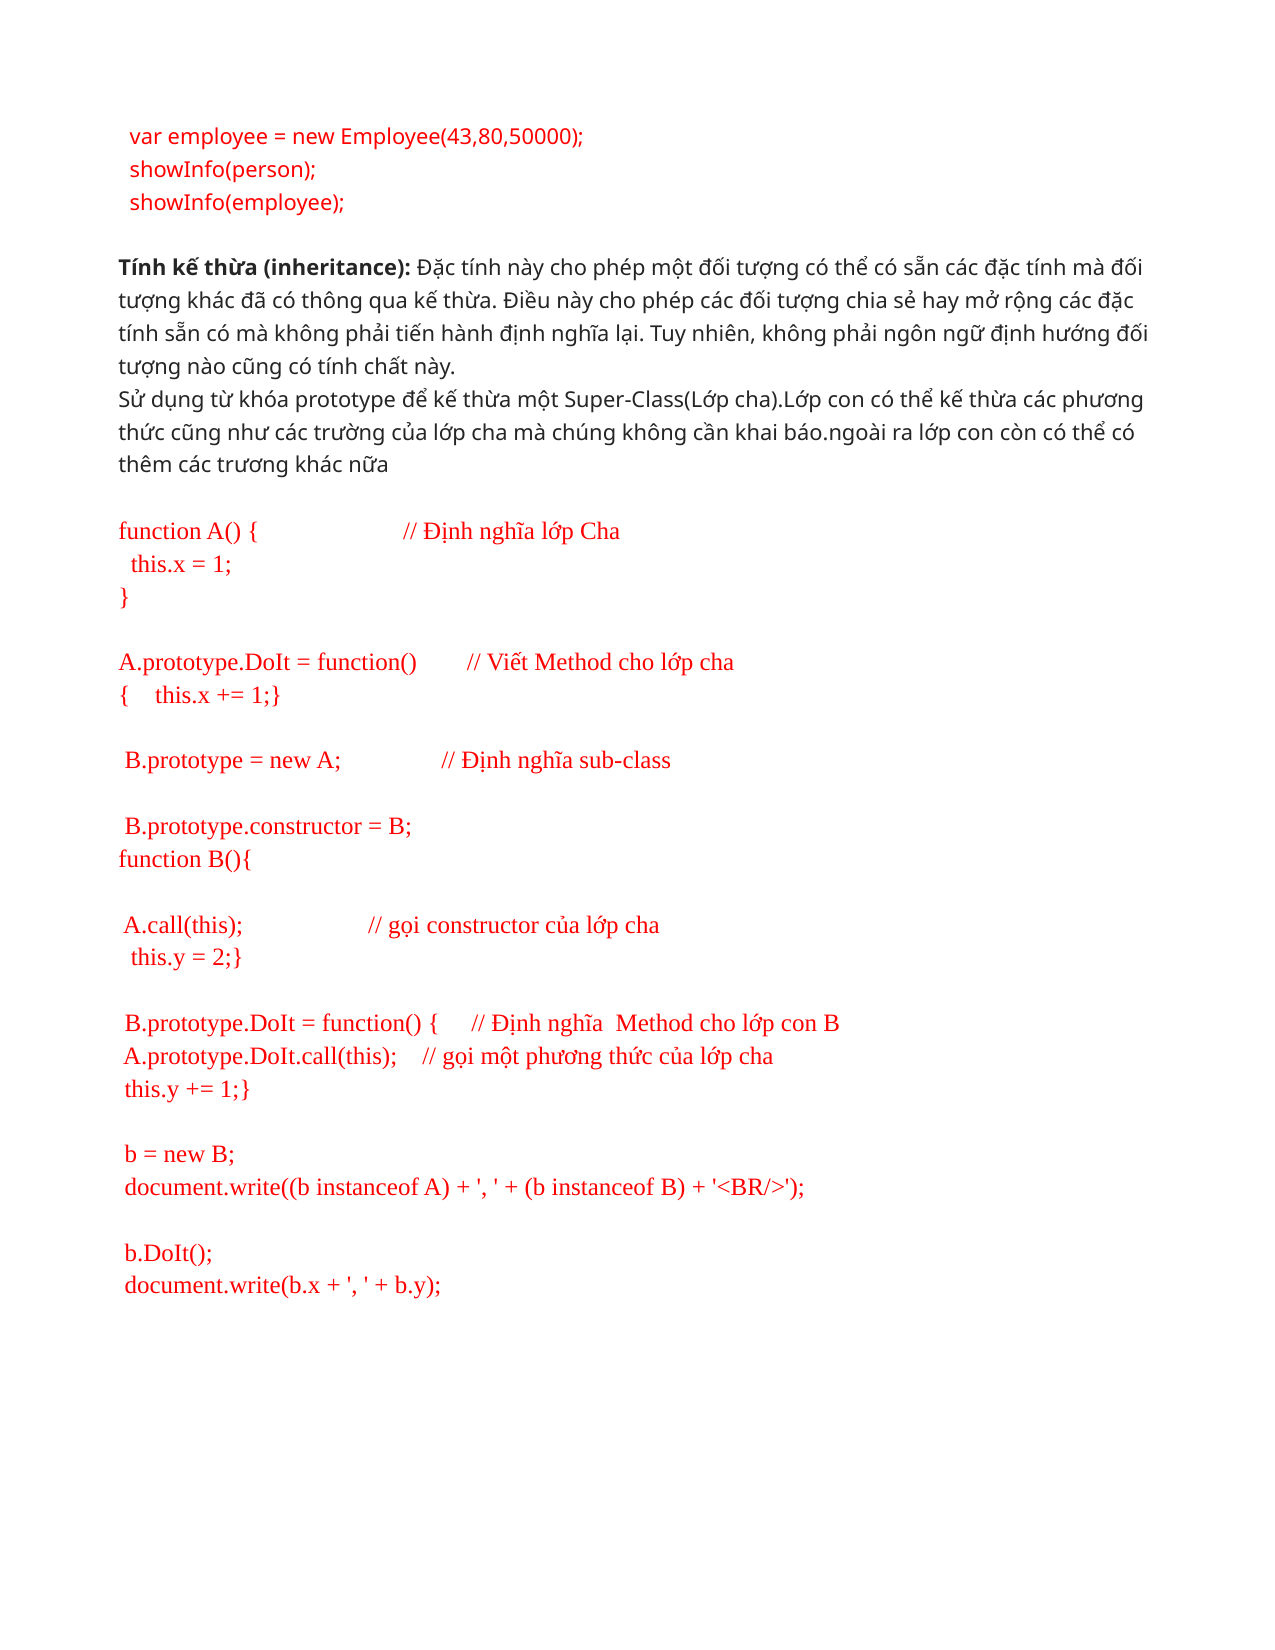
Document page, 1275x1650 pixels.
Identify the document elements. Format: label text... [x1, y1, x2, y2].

text function A() { // Định nghĩa lớp Cha [118, 512, 1157, 545]
text var employee = new Employee(43,80,50000); [118, 118, 1157, 151]
text document.write((b instanceof A) + ', ' + (b instanceof B) + '<BR/>'); [118, 1168, 1157, 1201]
text B.prototype = new A; // Định nghĩa sub-class [118, 742, 1157, 774]
text function B(){ [118, 840, 1157, 873]
text showInfo(person); [118, 151, 1157, 184]
text A.prototype.DoIt.call(this); // gọi một phương thức của lớp cha [118, 1037, 1157, 1070]
text b = new B; [118, 1135, 1157, 1168]
text A.prototype.DoIt = function() // Viết Method cho lớp cha [118, 643, 1157, 676]
text B.prototype.constructor = B; [118, 807, 1157, 840]
text Tính kế thừa (inheritance): Đặc tính này cho phép một đối tượng có thể có sẵn các đặc tính mà đối tượng khác đã có thông qua kế thừa. Điều này cho phép các đối tượng chia sẻ hay mở rộng các đặc tính sẵn có mà không phải tiến hành định nghĩa lại. Tuy nhiên, không phải ngôn ngữ định hướng đối tượng nào cũng có tính chất này. [118, 249, 1157, 381]
text A.call(this); // gọi constructor của lớp cha [118, 906, 1157, 938]
text { this.x += 1;} [118, 676, 1157, 709]
text b.DoIt(); [118, 1234, 1157, 1267]
text showInfo(employee); [118, 184, 1157, 217]
text B.prototype.DoIt = function() { // Định nghĩa Method cho lớp con B [118, 1004, 1157, 1037]
text document.write(b.x + ', ' + b.y); [118, 1267, 1157, 1299]
text this.y += 1;} [118, 1070, 1157, 1102]
text } [118, 577, 1157, 610]
text this.x = 1; [118, 545, 1157, 577]
text Sử dụng từ khóa prototype để kế thừa một Super-Class(Lớp cha).Lớp con có thể kế thừa các phương thức cũng như các trường của lớp cha mà chúng không cần khai báo.ngoài ra lớp con còn có thể có thêm các trương khác nữa [118, 381, 1157, 479]
text this.y = 2;} [118, 938, 1157, 971]
